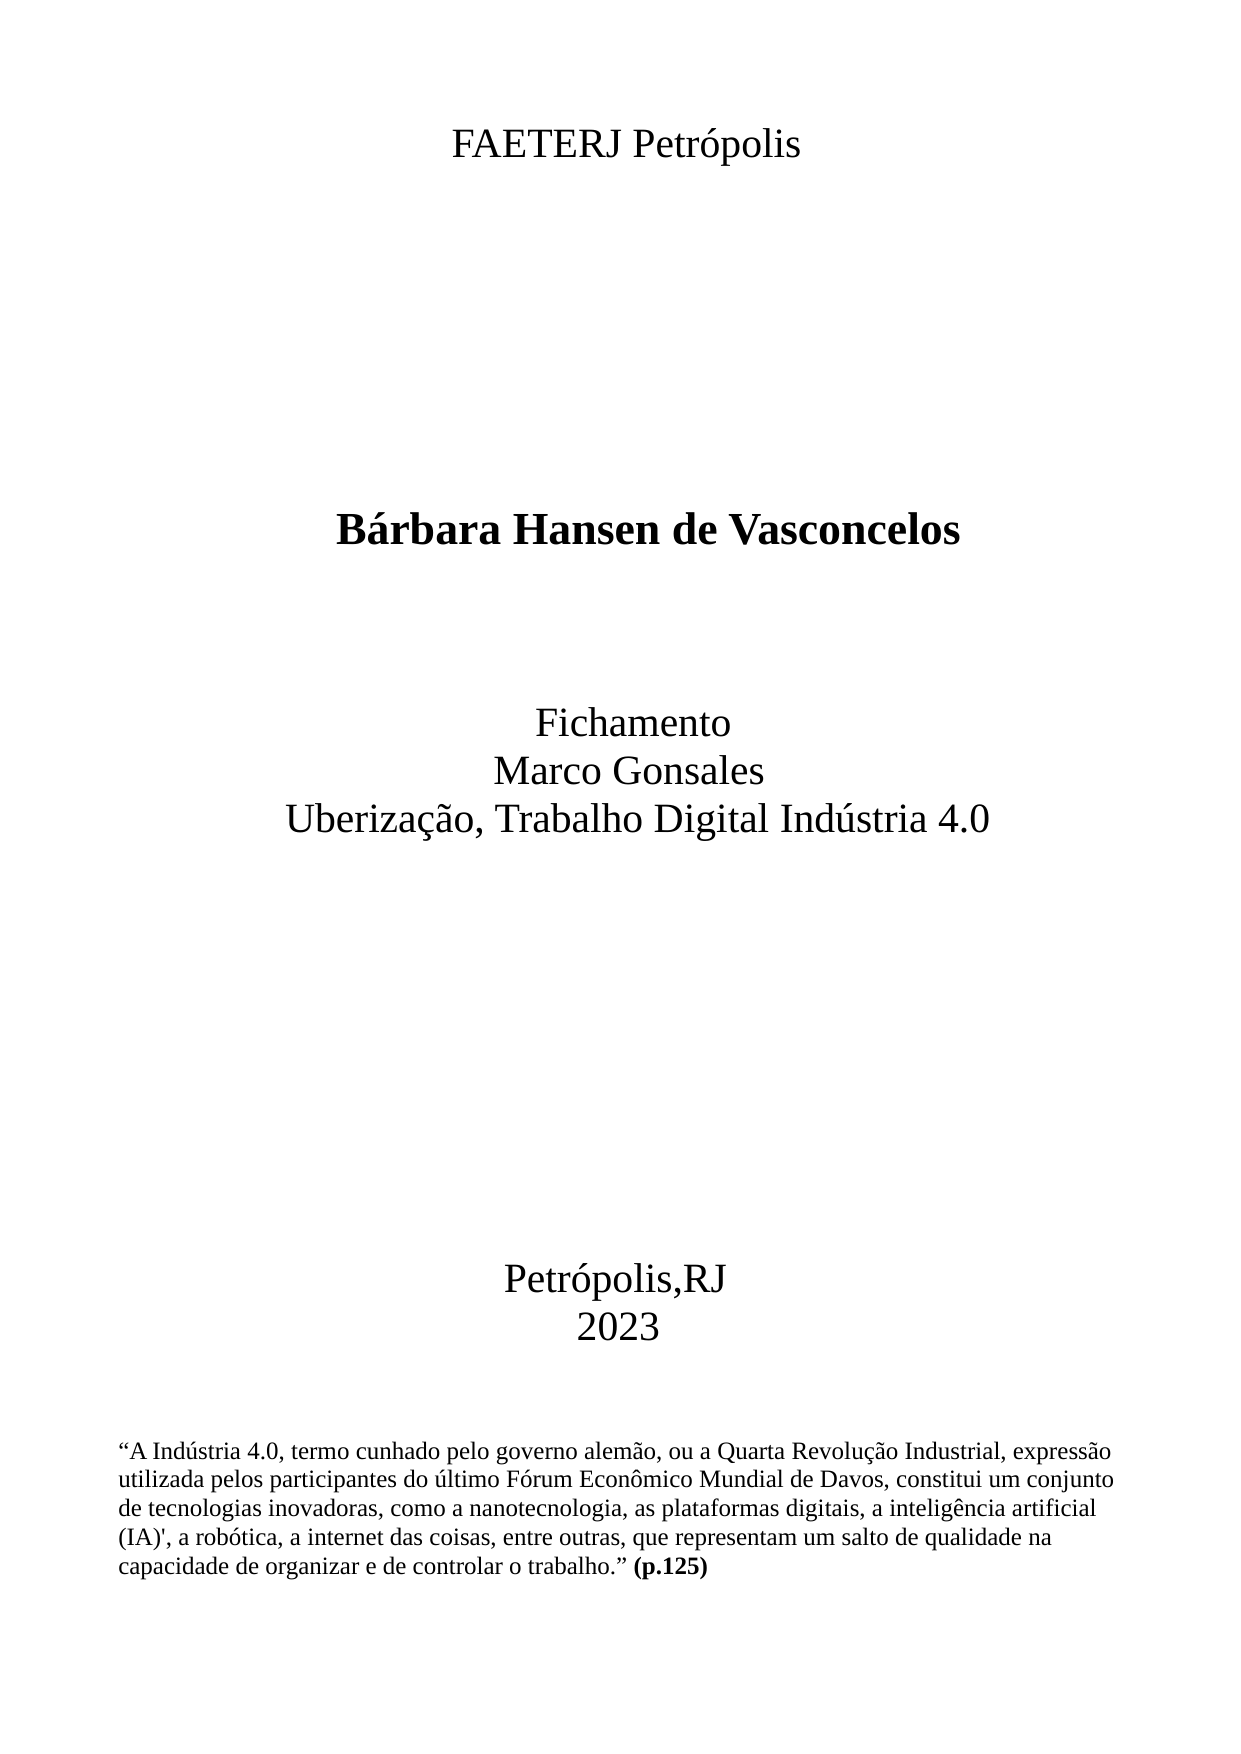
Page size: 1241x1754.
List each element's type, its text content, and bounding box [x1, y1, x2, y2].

text Uberização, Trabalho Digital Indústria 4.0 [118, 794, 1122, 842]
text Marco Gonsales [118, 746, 1122, 794]
text 2023 [118, 1302, 1122, 1349]
text Bárbara Hansen de Vasconcelos [118, 501, 1122, 554]
text Fichamento [118, 698, 1122, 746]
text Petrópolis,RJ [118, 1254, 1122, 1302]
text “A Indústria 4.0, termo cunhado pelo governo alemão, ou a Quarta Revolução Industrial, expressão utilizada pelos participantes do último Fórum Econômico Mundial de Davos, constitui um conjunto de tecnologias inovadoras, como a nanotecnologia, as plataformas digitais, a inteligência artificial (IA)', a robótica, a internet das coisas, entre outras, que representam um salto de qualidade na capacidade de organizar e de controlar o trabalho.” (p.125) [118, 1436, 1122, 1579]
text FAETERJ Petrópolis [118, 118, 1122, 166]
